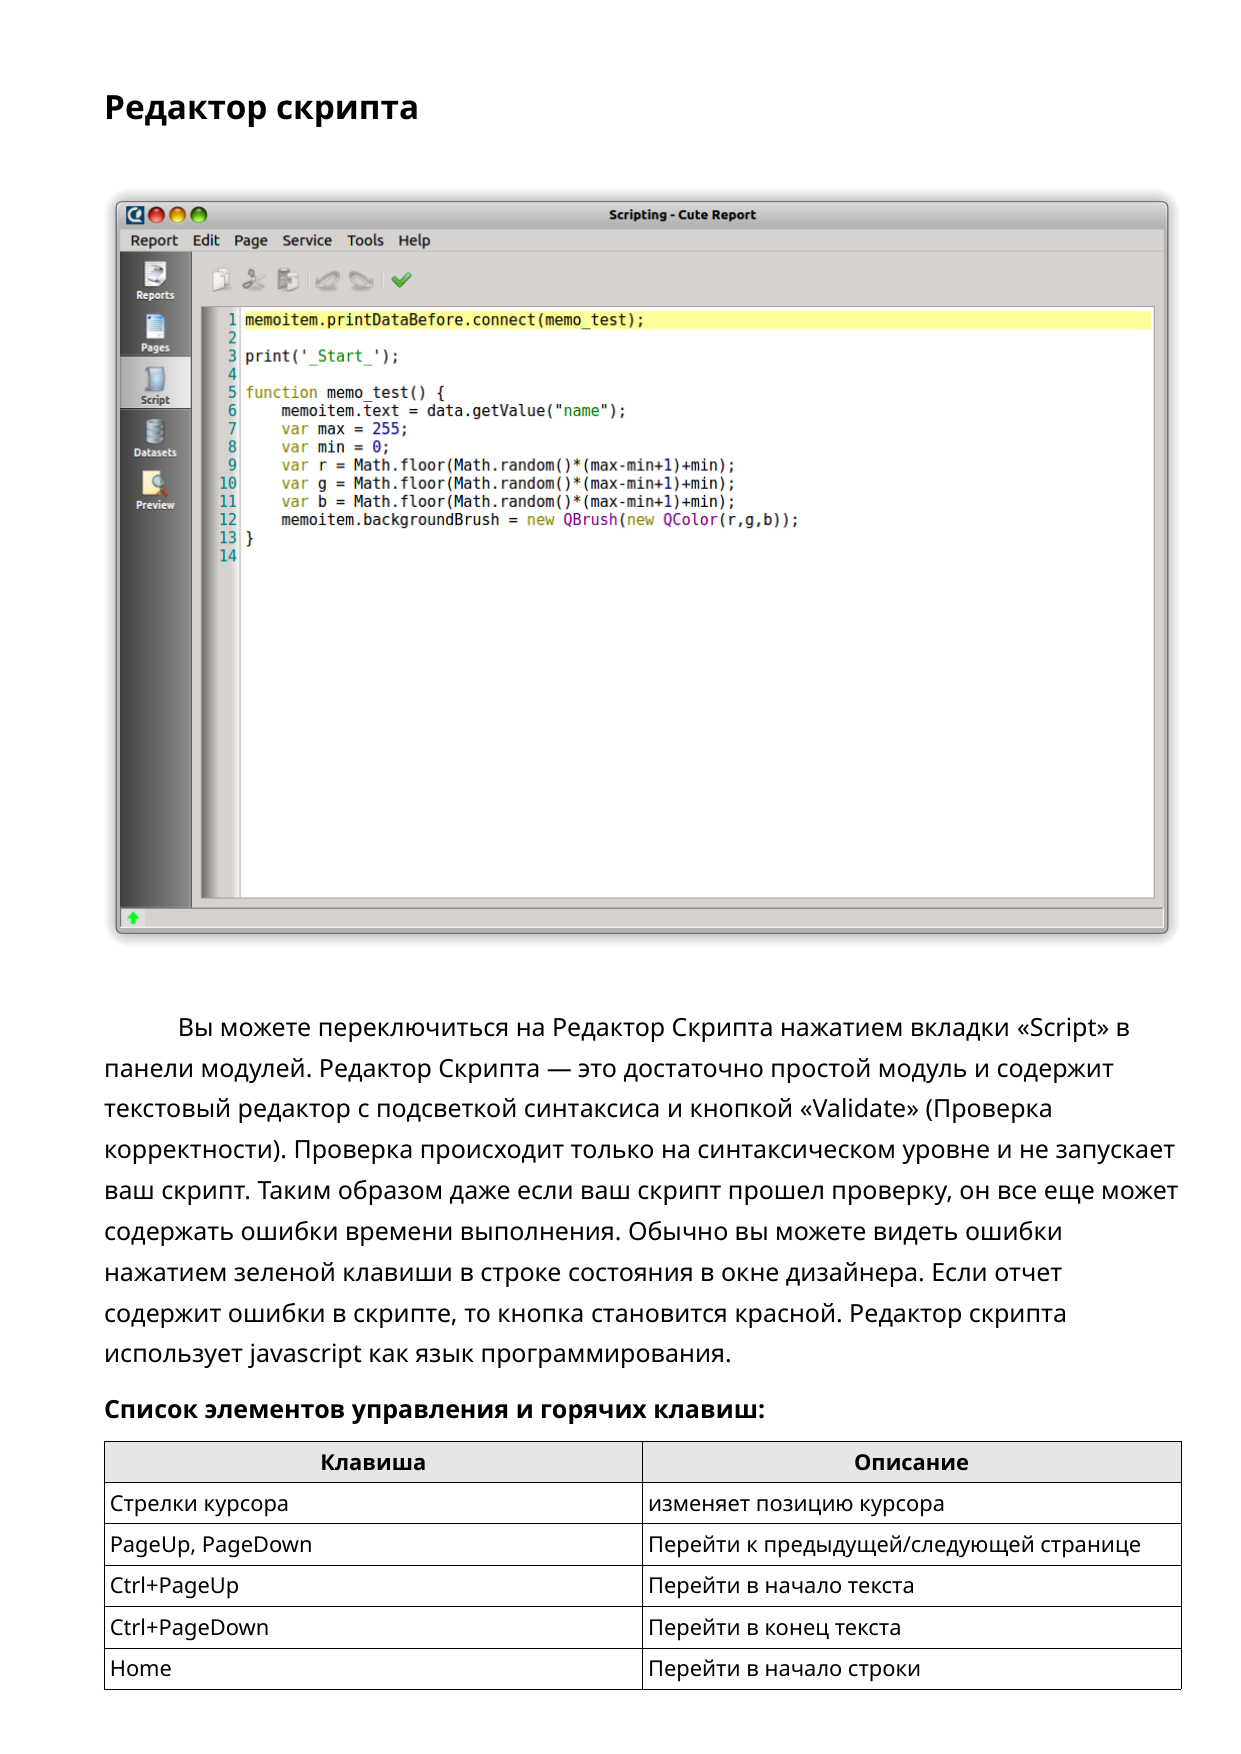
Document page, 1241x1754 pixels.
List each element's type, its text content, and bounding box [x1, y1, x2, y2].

table_cell Перейти в конец текста [643, 1607, 1181, 1647]
table_cell Перейти в начало текста [643, 1566, 1181, 1606]
picture [103, 187, 1181, 948]
table_cell Ctrl+PageDown [105, 1607, 642, 1647]
table_cell Home [105, 1649, 642, 1689]
table_cell Перейти к предыдущей/следующей странице [643, 1524, 1181, 1565]
text Вы можете переключиться на Редактор Скрипта нажатием вкладки «Script» в панели модулей. Редактор Скрипта — это достаточно простой модуль и содержит текстовый редактор с подсветкой синтаксиса и кнопкой «Validate» (Проверка корректности). Проверка происходит только на синтаксическом уровне и не запускает ваш скрипт. Таким образом даже если ваш скрипт прошел проверку, он все еще может содержать ошибки времени выполнения. Обычно вы можете видеть ошибки нажатием зеленой клавиши в строке состояния в окне дизайнера. Если отчет содержит ошибки в скрипте, то кнопка становится красной. Редактор скрипта использует javascript как язык программирования. [104, 1009, 1181, 1370]
table_cell изменяет позицию курсора [643, 1483, 1181, 1523]
table_header Описание [643, 1442, 1181, 1482]
table_cell Ctrl+PageUp [105, 1566, 642, 1606]
table_cell Стрелки курсора [105, 1483, 642, 1523]
table_cell Перейти в начало строки [643, 1649, 1181, 1689]
table_header Клавиша [105, 1442, 642, 1482]
text Список элементов управления и горячих клавиш: [104, 1392, 1181, 1426]
table_cell PageUp, PageDown [105, 1524, 642, 1565]
subtitle Редактор скрипта [104, 83, 1181, 129]
